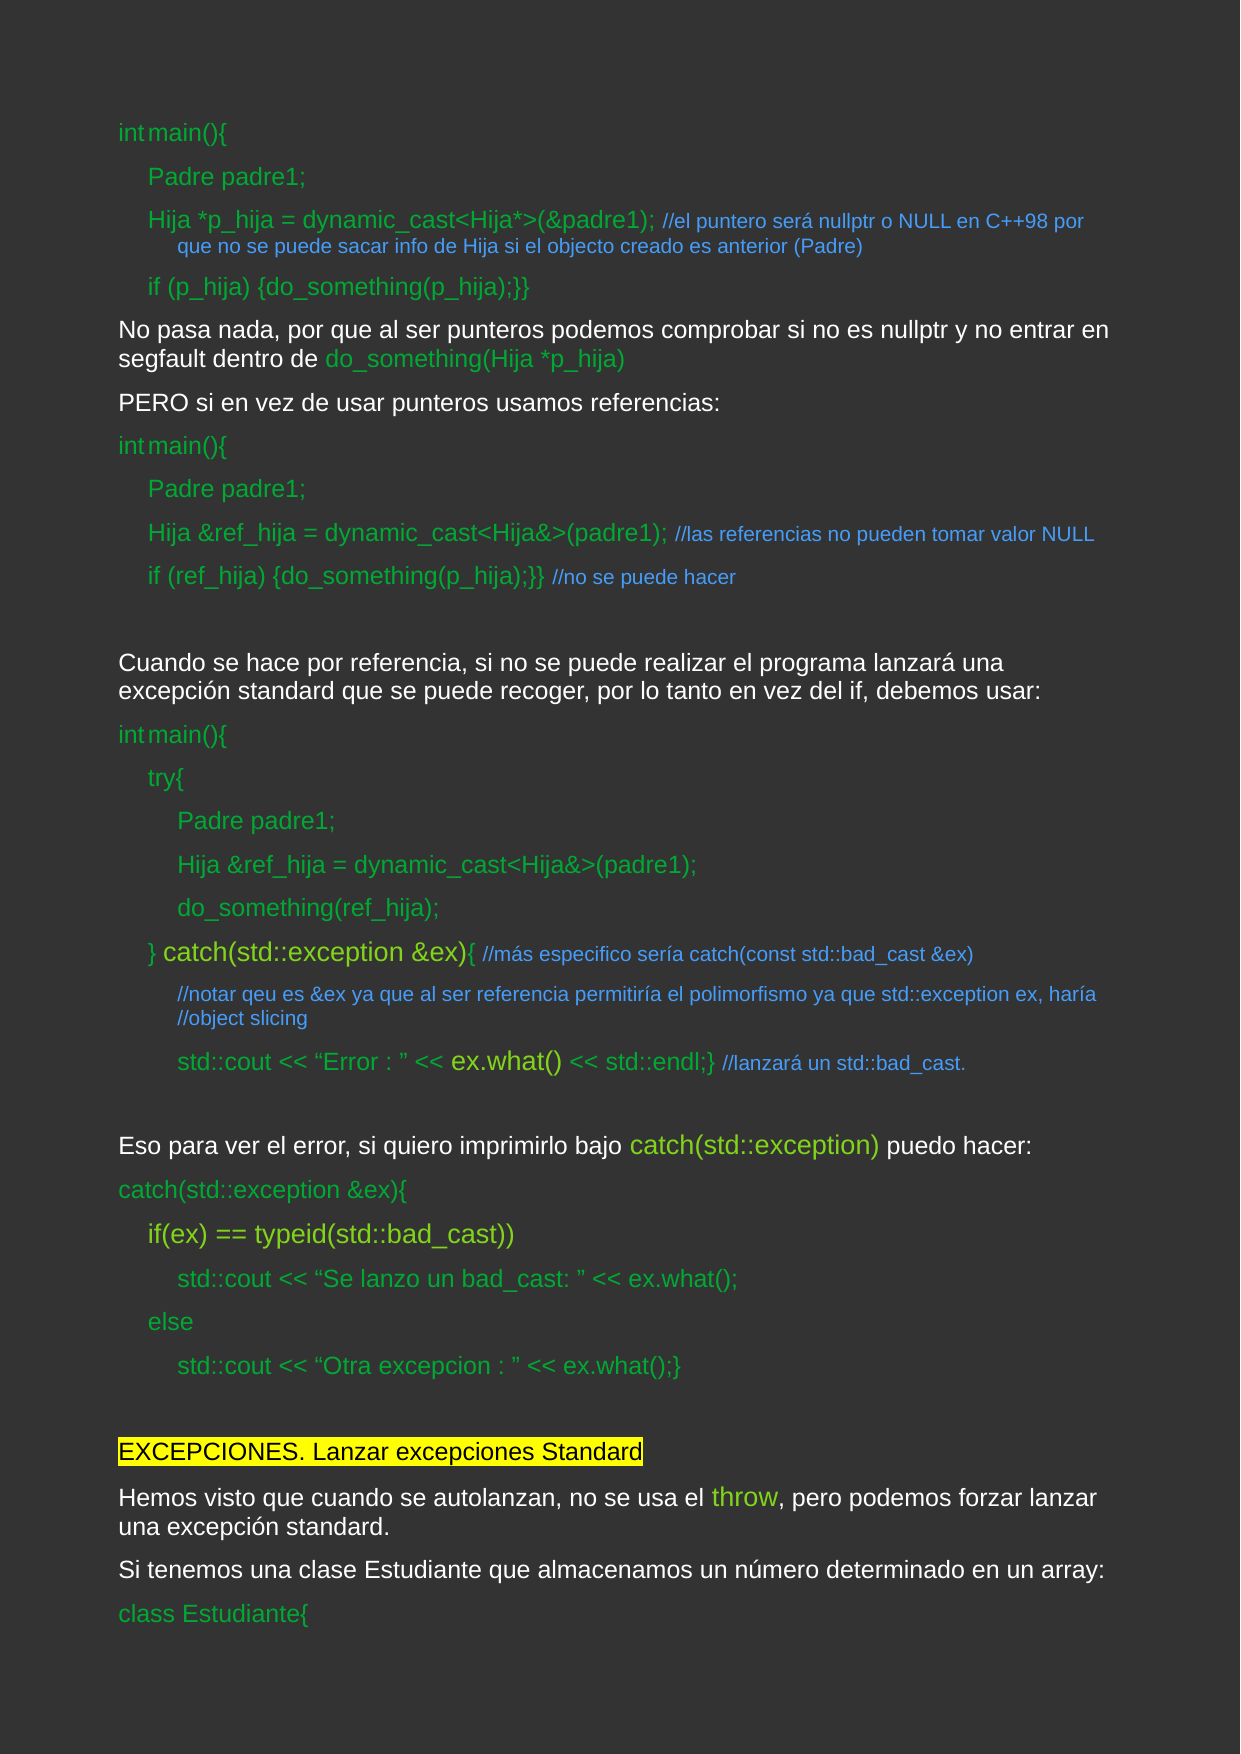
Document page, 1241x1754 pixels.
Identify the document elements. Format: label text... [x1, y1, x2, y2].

text Hija *p_hija = dynamic_cast<Hija*>(&padre1); //el puntero será nullptr o NULL en C++98 por que no se puede sacar info de Hija si el objecto creado es anterior (Padre) [118, 205, 1122, 257]
text PERO si en vez de usar punteros usamos referencias: [118, 387, 1122, 416]
text try{ [118, 763, 1122, 792]
text Padre padre1; [118, 161, 1122, 190]
text //notar qeu es &ex ya que al ser referencia permitiría el polimorfismo ya que std::exception ex, haría //object slicing [118, 982, 1122, 1030]
text Padre padre1; [118, 806, 1122, 835]
text } catch(std::exception &ex){ //más especifico sería catch(const std::bad_cast &ex) [118, 936, 1122, 967]
text Hemos visto que cuando se autolanzan, no se usa el throw, pero podemos forzar lanzar una excepción standard. [118, 1481, 1122, 1541]
text if(ex) == typeid(std::bad_cast)) [118, 1218, 1122, 1249]
text if (p_hija) {do_something(p_hija);}} [118, 272, 1122, 301]
text Hija &ref_hija = dynamic_cast<Hija&>(padre1); //las referencias no pueden tomar valor NULL [118, 517, 1122, 546]
text std::cout << “Error : ” << ex.what() << std::endl;} //lanzará un std::bad_cast. [118, 1044, 1122, 1076]
text Si tenemos una clase Estudiante que almacenamos un número determinado en un array: [118, 1555, 1122, 1584]
text int main(){ [118, 118, 1122, 147]
text std::cout << “Se lanzo un bad_cast: ” << ex.what(); [118, 1264, 1122, 1293]
text int main(){ [118, 431, 1122, 459]
text catch(std::exception &ex){ [118, 1175, 1122, 1203]
text int main(){ [118, 719, 1122, 748]
text Padre padre1; [118, 474, 1122, 503]
text Cuando se hace por referencia, si no se puede realizar el programa lanzará una excepción standard que se puede recoger, por lo tanto en vez del if, debemos usar: [118, 647, 1122, 705]
text else [118, 1307, 1122, 1336]
text if (ref_hija) {do_something(p_hija);}} //no se puede hacer [118, 561, 1122, 589]
text EXCEPCIONES. Lanzar excepciones Standard [118, 1437, 1122, 1466]
text No pasa nada, por que al ser punteros podemos comprobar si no es nullptr y no entrar en segfault dentro de do_something(Hija *p_hija) [118, 315, 1122, 373]
text Eso para ver el error, si quiero imprimirlo bajo catch(std::exception) puedo hacer: [118, 1129, 1122, 1160]
text std::cout << “Otra excepcion : ” << ex.what();} [118, 1351, 1122, 1379]
text Hija &ref_hija = dynamic_cast<Hija&>(padre1); [118, 849, 1122, 878]
text do_something(ref_hija); [118, 893, 1122, 922]
text class Estudiante{ [118, 1598, 1122, 1627]
